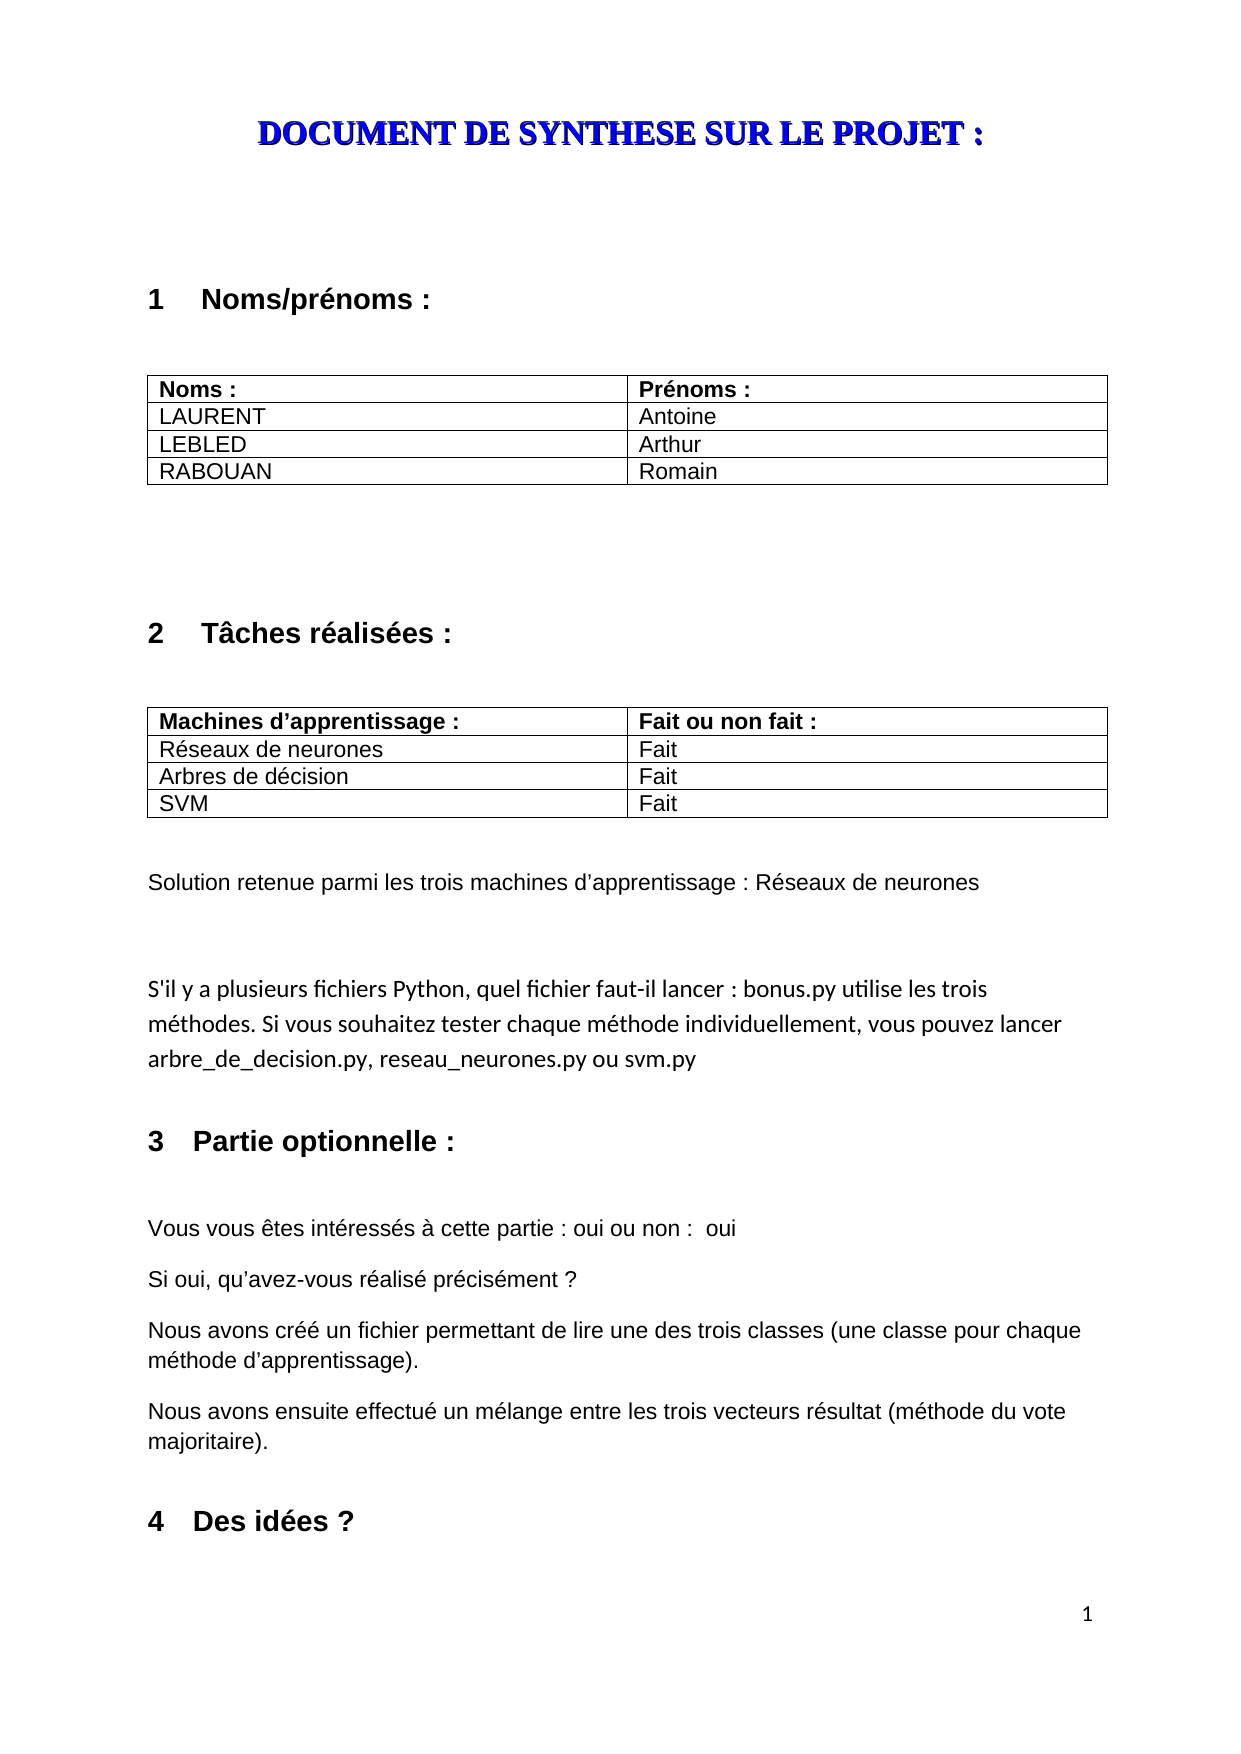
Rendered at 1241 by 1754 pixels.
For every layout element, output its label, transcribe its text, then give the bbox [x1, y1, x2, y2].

table_cell Arbres de décision [148, 763, 627, 789]
table_cell SVM [148, 790, 627, 817]
text DOCUMENT DE SYNTHESE SUR LE PROJET : [148, 112, 1093, 151]
text Si oui, qu’avez-vous réalisé précisément ? [148, 1266, 1093, 1292]
text Solution retenue parmi les trois machines d’apprentissage : Réseaux de neurones [148, 869, 1093, 895]
table_cell Antoine [628, 403, 1107, 429]
subtitle Partie optionnelle : [148, 1124, 1093, 1157]
table_header Noms : [148, 376, 627, 402]
table_cell Fait [628, 736, 1107, 762]
subtitle Noms/prénoms : [148, 282, 1093, 315]
table_cell LEBLED [148, 431, 627, 457]
table_cell Romain [628, 458, 1107, 484]
text Vous vous êtes intéressés à cette partie : oui ou non : oui [148, 1214, 1093, 1241]
table_header Machines d’apprentissage : [148, 708, 627, 734]
subtitle Tâches réalisées : [148, 616, 1093, 650]
table_cell RABOUAN [148, 458, 627, 484]
subtitle Des idées ? [148, 1504, 1093, 1538]
text Nous avons ensuite effectué un mélange entre les trois vecteurs résultat (méthode du vote majoritaire). [148, 1398, 1093, 1454]
table_header Prénoms : [628, 376, 1107, 402]
table_cell Arthur [628, 431, 1107, 457]
table_cell Fait [628, 763, 1107, 789]
table_cell Fait [628, 790, 1107, 817]
text Nous avons créé un fichier permettant de lire une des trois classes (une classe pour chaque méthode d’apprentissage). [148, 1317, 1093, 1373]
table_header Fait ou non fait : [628, 708, 1107, 734]
table_cell LAURENT [148, 403, 627, 429]
table_cell Réseaux de neurones [148, 736, 627, 762]
text S'il y a plusieurs fichiers Python, quel fichier faut-il lancer : bonus.py utilise les trois méthodes. Si vous souhaitez tester chaque méthode individuellement, vous pouvez lancer arbre_de_decision.py, reseau_neurones.py ou svm.py [148, 973, 1093, 1073]
